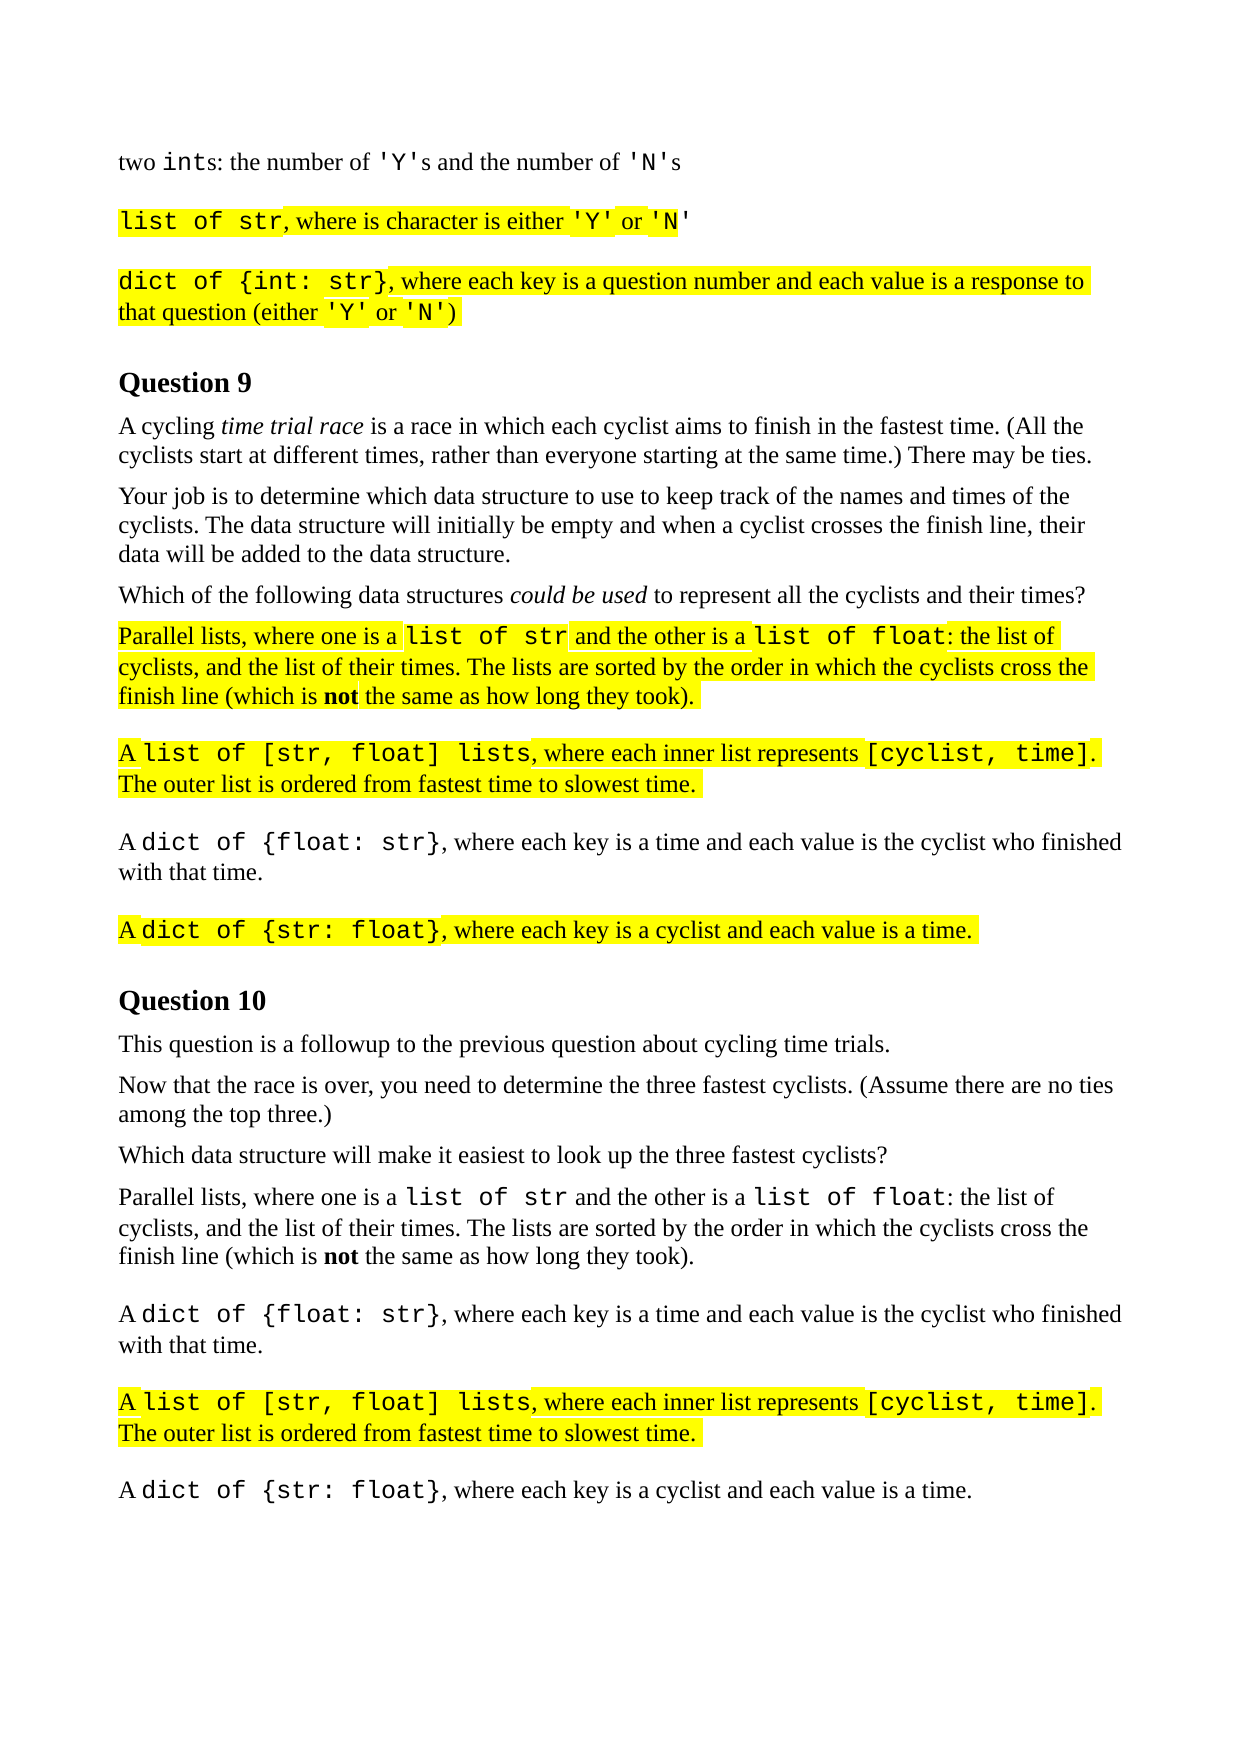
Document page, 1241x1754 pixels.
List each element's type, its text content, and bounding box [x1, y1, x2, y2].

text A dict of {float: str}, where each key is a time and each value is the cyclist who finished with that time. [118, 827, 1122, 886]
text A dict of {float: str}, where each key is a time and each value is the cyclist who finished with that time. [118, 1299, 1122, 1358]
text list of str, where is character is either 'Y' or 'N' [118, 206, 1122, 237]
subtitle Question 10 [118, 983, 1122, 1017]
text dict of {int: str}, where each key is a question number and each value is a response to that question (either 'Y' or 'N') [118, 266, 1122, 328]
text This question is a followup to the previous question about cycling time trials. [118, 1029, 1122, 1058]
text Parallel lists, where one is a list of str and the other is a list of float: the list of cyclists, and the list of their times. The lists are sorted by the order in which the cyclists cross the finish line (which is not the same as how long they took). [118, 621, 1122, 709]
text Which data structure will make it easiest to look up the three fastest cyclists? [118, 1141, 1122, 1169]
text two ints: the number of 'Y's and the number of 'N's [118, 147, 1122, 178]
text Which of the following data structures could be used to represent all the cyclists and their times? [118, 580, 1122, 609]
text Your job is to determine which data structure to use to keep track of the names and times of the cyclists. The data structure will initially be empty and when a cyclist crosses the finish line, their data will be added to the data structure. [118, 481, 1122, 567]
text Parallel lists, where one is a list of str and the other is a list of float: the list of cyclists, and the list of their times. The lists are sorted by the order in which the cyclists cross the finish line (which is not the same as how long they took). [118, 1182, 1122, 1270]
text Now that the race is over, you need to determine the three fastest cyclists. (Assume there are no ties among the top three.) [118, 1071, 1122, 1128]
text A dict of {str: float}, where each key is a cyclist and each value is a time. [118, 915, 1122, 946]
text A cycling time trial race is a race in which each cyclist aims to finish in the fastest time. (All the cyclists start at different times, rather than everyone starting at the same time.) There may be ties. [118, 411, 1122, 469]
text A dict of {str: float}, where each key is a cyclist and each value is a time. [118, 1476, 1122, 1506]
text A list of [str, float] lists, where each inner list represents [cyclist, time]. The outer list is ordered from fastest time to slowest time. [118, 738, 1122, 798]
text A list of [str, float] lists, where each inner list represents [cyclist, time]. The outer list is ordered from fastest time to slowest time. [118, 1387, 1122, 1447]
subtitle Question 9 [118, 365, 1122, 399]
